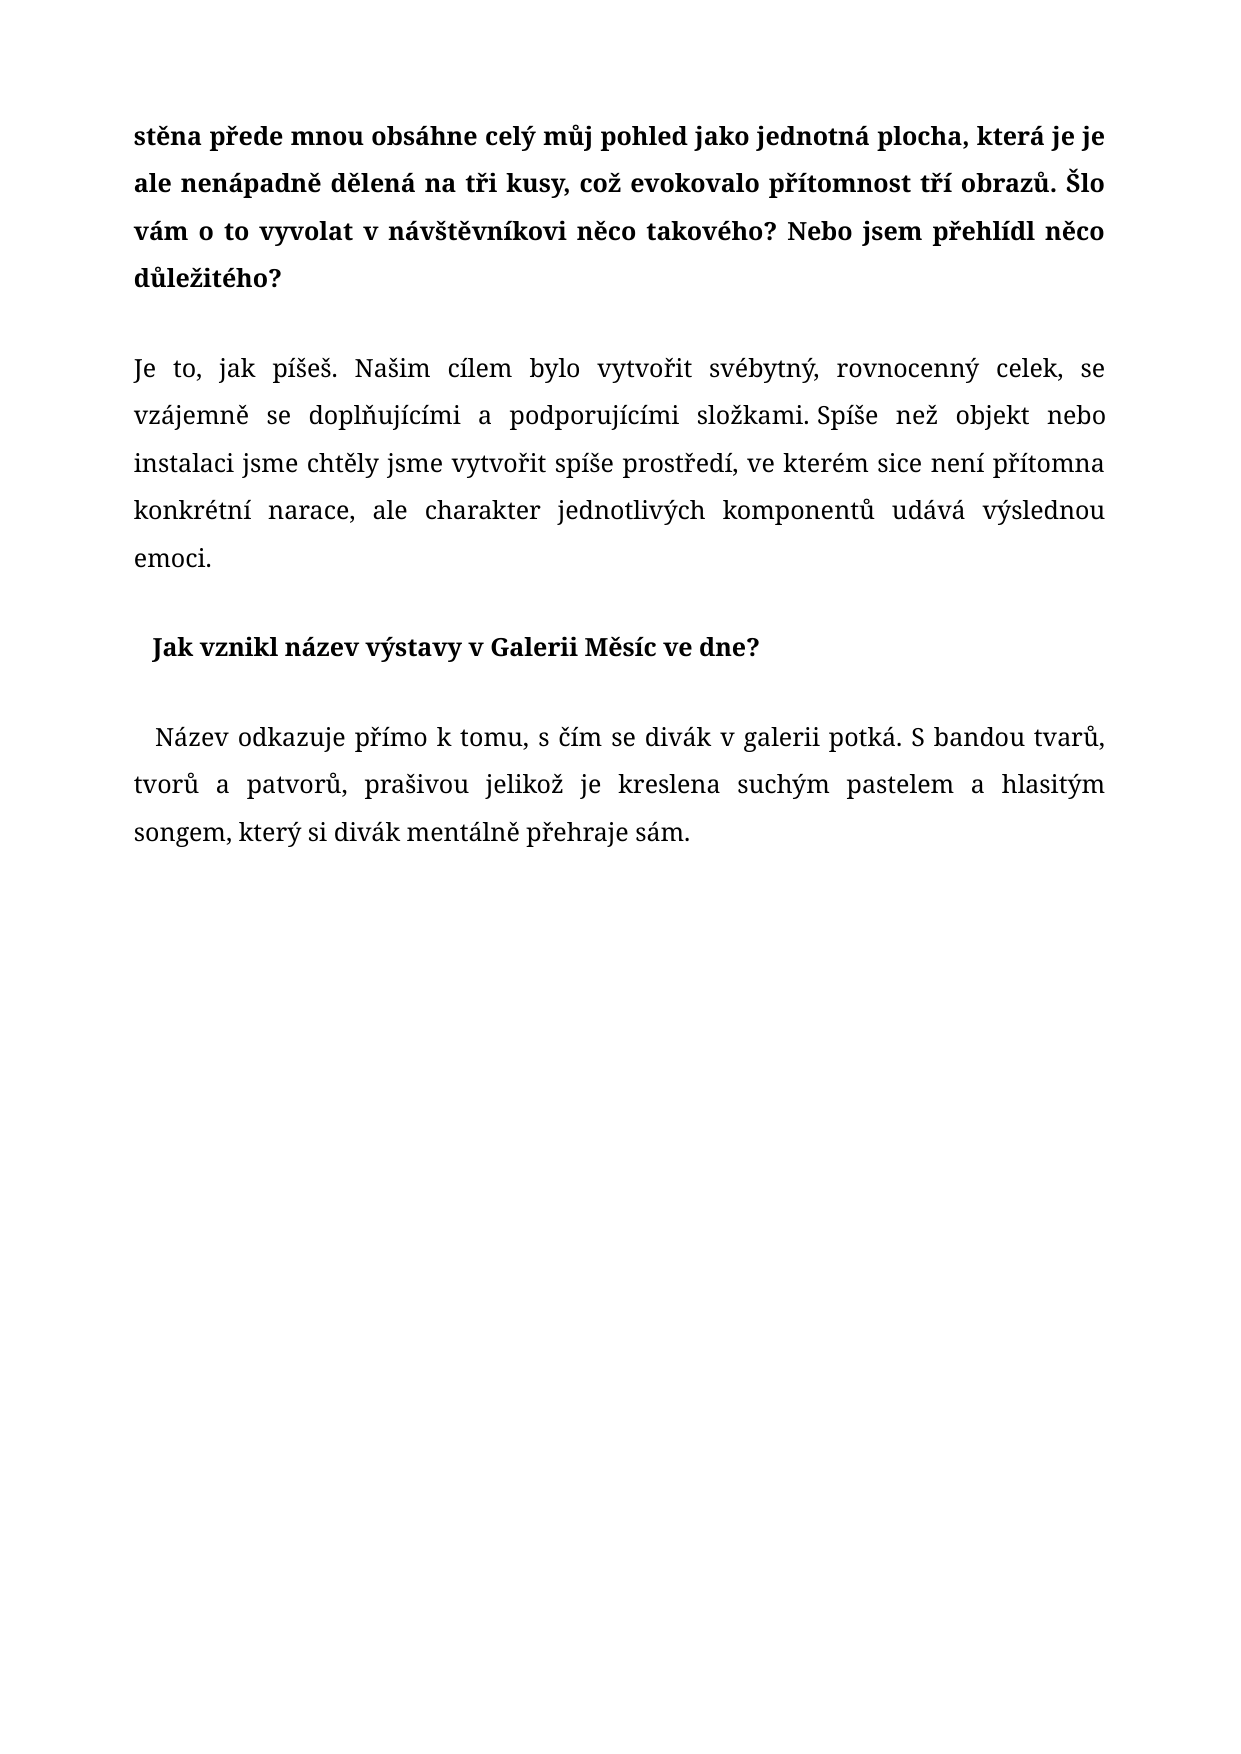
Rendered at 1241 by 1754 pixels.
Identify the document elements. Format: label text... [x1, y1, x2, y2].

text Je to, jak píšeš. Našim cílem bylo vytvořit svébytný, rovnocenný celek, se vzájemně se doplňujícími a podporujícími složkami. Spíše než objekt nebo instalaci jsme chtěly jsme vytvořit spíše prostředí, ve kterém sice není přítomna konkrétní narace, ale charakter jednotlivých komponentů udává výslednou emoci. [134, 350, 1106, 575]
text Jak vznikl název výstavy v Galerii Měsíc ve dne? [134, 630, 1106, 664]
text Název odkazuje přímo k tomu, s čím se divák v galerii potká. S bandou tvarů, tvorů a patvorů, prašivou jelikož je kreslena suchým pastelem a hlasitým songem, který si divák mentálně přehraje sám. [134, 719, 1106, 848]
text stěna přede mnou obsáhne celý můj pohled jako jednotná plocha, která je je ale nenápadně dělená na tři kusy, což evokovalo přítomnost tří obrazů. Šlo vám o to vyvolat v návštěvníkovi něco takového? Nebo jsem přehlídl něco důležitého? [134, 118, 1106, 295]
